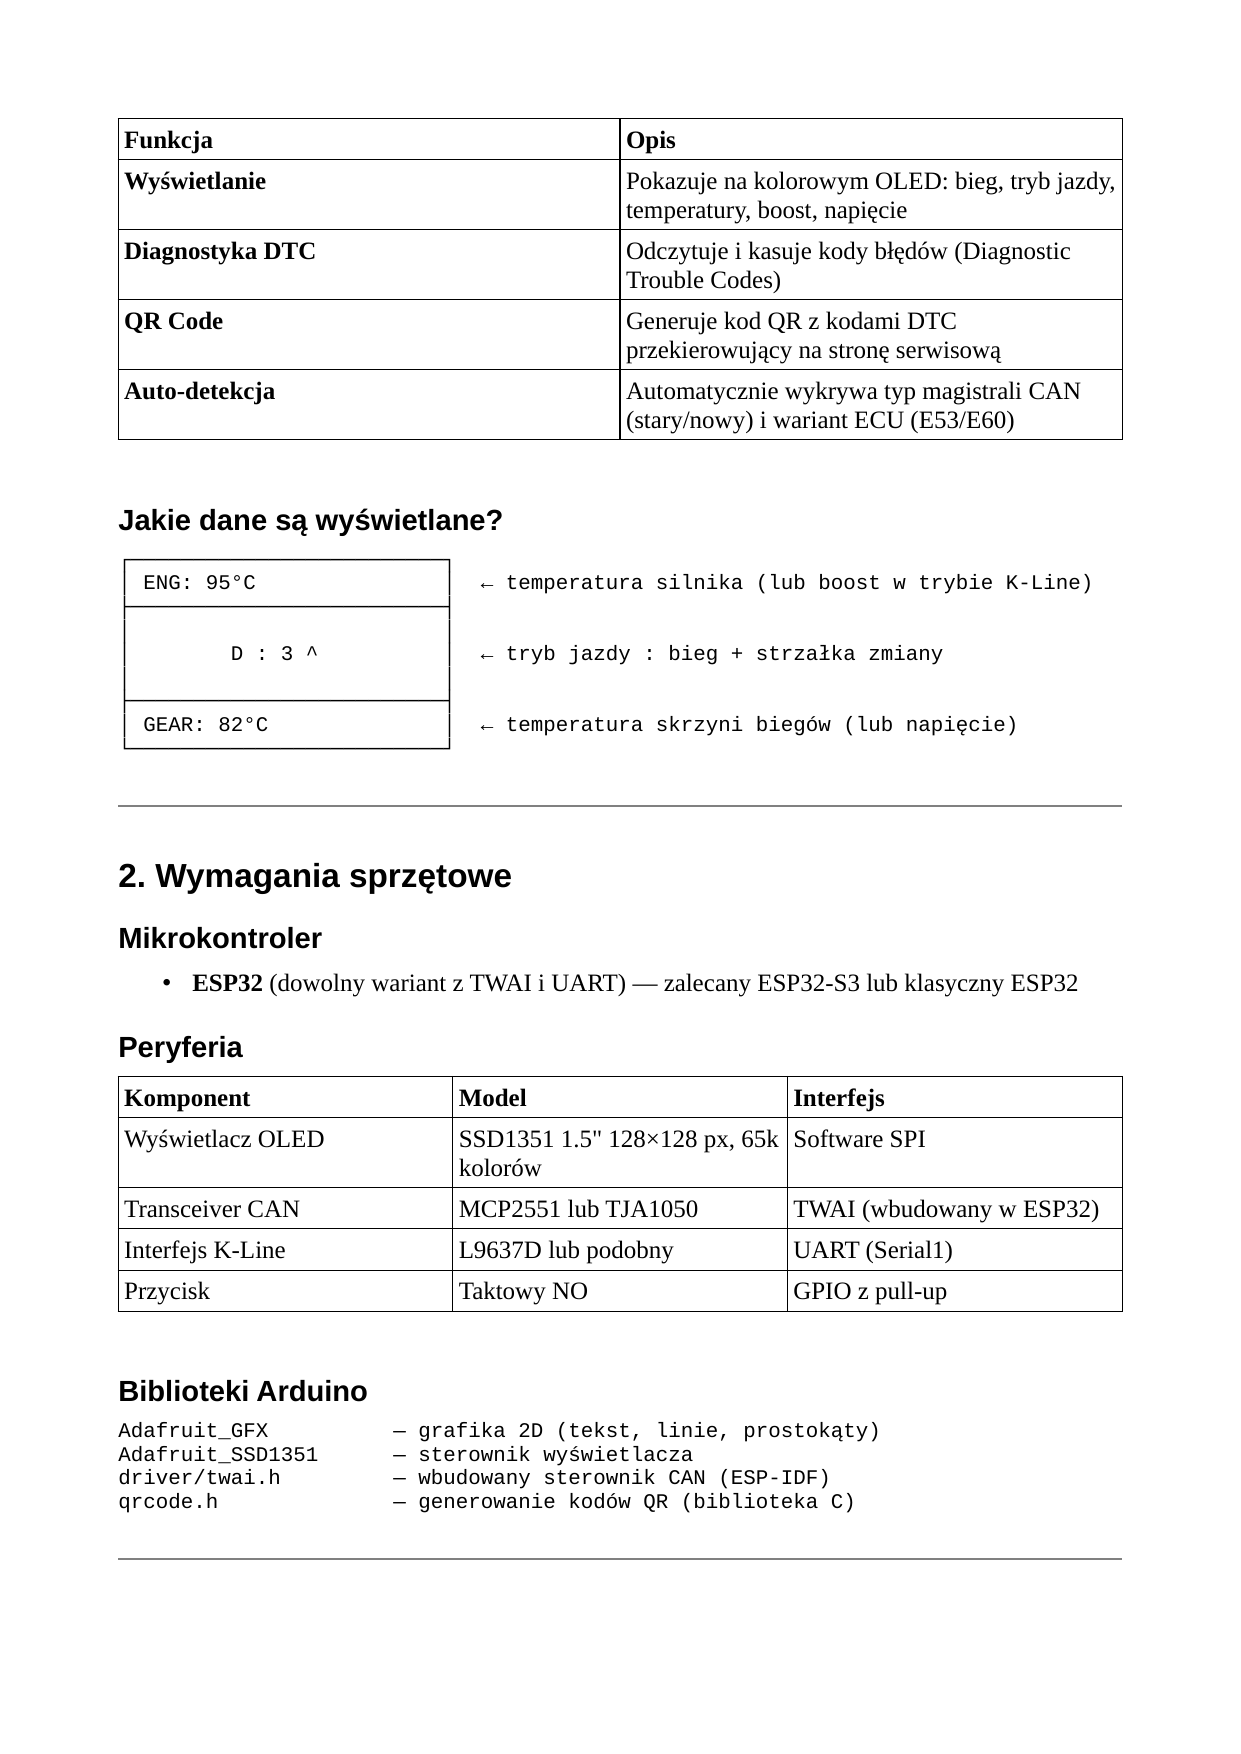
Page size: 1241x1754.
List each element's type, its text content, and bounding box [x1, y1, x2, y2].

table_cell GPIO z pull-up [788, 1271, 1122, 1311]
table_cell Pokazuje na kolorowym OLED: bieg, tryb jazdy, temperatury, boost, napięcie [621, 160, 1122, 229]
table_cell UART (Serial1) [788, 1229, 1122, 1269]
table_header Komponent [119, 1077, 452, 1117]
subtitle Jakie dane są wyświetlane? [118, 503, 1122, 536]
text Adafruit_GFX — grafika 2D (tekst, linie, prostokąty) Adafruit_SSD1351 — sterownik wyświetlacza driver/twai.h — wbudowany sterownik CAN (ESP-IDF) qrcode.h — generowanie kodów QR (biblioteka C) [118, 1420, 1122, 1515]
subtitle Mikrokontroler [118, 922, 1122, 955]
table_cell MCP2551 lub TJA1050 [453, 1188, 787, 1228]
text ┌─────────────────────────┐ │ ENG: 95°C │ ← temperatura silnika (lub boost w trybie K-Line) ├─────────────────────────┤ │ │ │ D : 3 ^ │ ← tryb jazdy : bieg + strzałka zmiany │ │ ├─────────────────────────┤ │ GEAR: 82°C │ ← temperatura skrzyni biegów (lub napięcie) └─────────────────────────┘ [118, 549, 1122, 761]
table_cell Diagnostyka DTC [119, 230, 619, 299]
table_cell Przycisk [119, 1271, 452, 1311]
table_cell L9637D lub podobny [453, 1229, 787, 1269]
table_cell Automatycznie wykrywa typ magistrali CAN (stary/nowy) i wariant ECU (E53/E60) [621, 370, 1122, 439]
table_cell QR Code [119, 300, 619, 369]
table_cell SSD1351 1.5" 128×128 px, 65k kolorów [453, 1118, 787, 1187]
list ESP32 (dowolny wariant z TWAI i UART) — zalecany ESP32-S3 lub klasyczny ESP32 [162, 968, 1122, 996]
table_cell Wyświetlacz OLED [119, 1118, 452, 1187]
subtitle Biblioteki Arduino [118, 1374, 1122, 1408]
table_header Funkcja [119, 119, 619, 159]
table_header Interfejs [788, 1077, 1122, 1117]
table_header Model [453, 1077, 787, 1117]
subtitle 2. Wymagania sprzętowe [118, 856, 1122, 894]
table_cell Software SPI [788, 1118, 1122, 1187]
subtitle Peryferia [118, 1030, 1122, 1063]
table_cell TWAI (wbudowany w ESP32) [788, 1188, 1122, 1228]
table_cell Transceiver CAN [119, 1188, 452, 1228]
table_cell Odczytuje i kasuje kody błędów (Diagnostic Trouble Codes) [621, 230, 1122, 299]
table_cell Interfejs K-Line [119, 1229, 452, 1269]
table_cell Taktowy NO [453, 1271, 787, 1311]
table_cell Generuje kod QR z kodami DTC przekierowujący na stronę serwisową [621, 300, 1122, 369]
table_cell Auto-detekcja [119, 370, 619, 439]
table_header Opis [621, 119, 1122, 159]
table_cell Wyświetlanie [119, 160, 619, 229]
